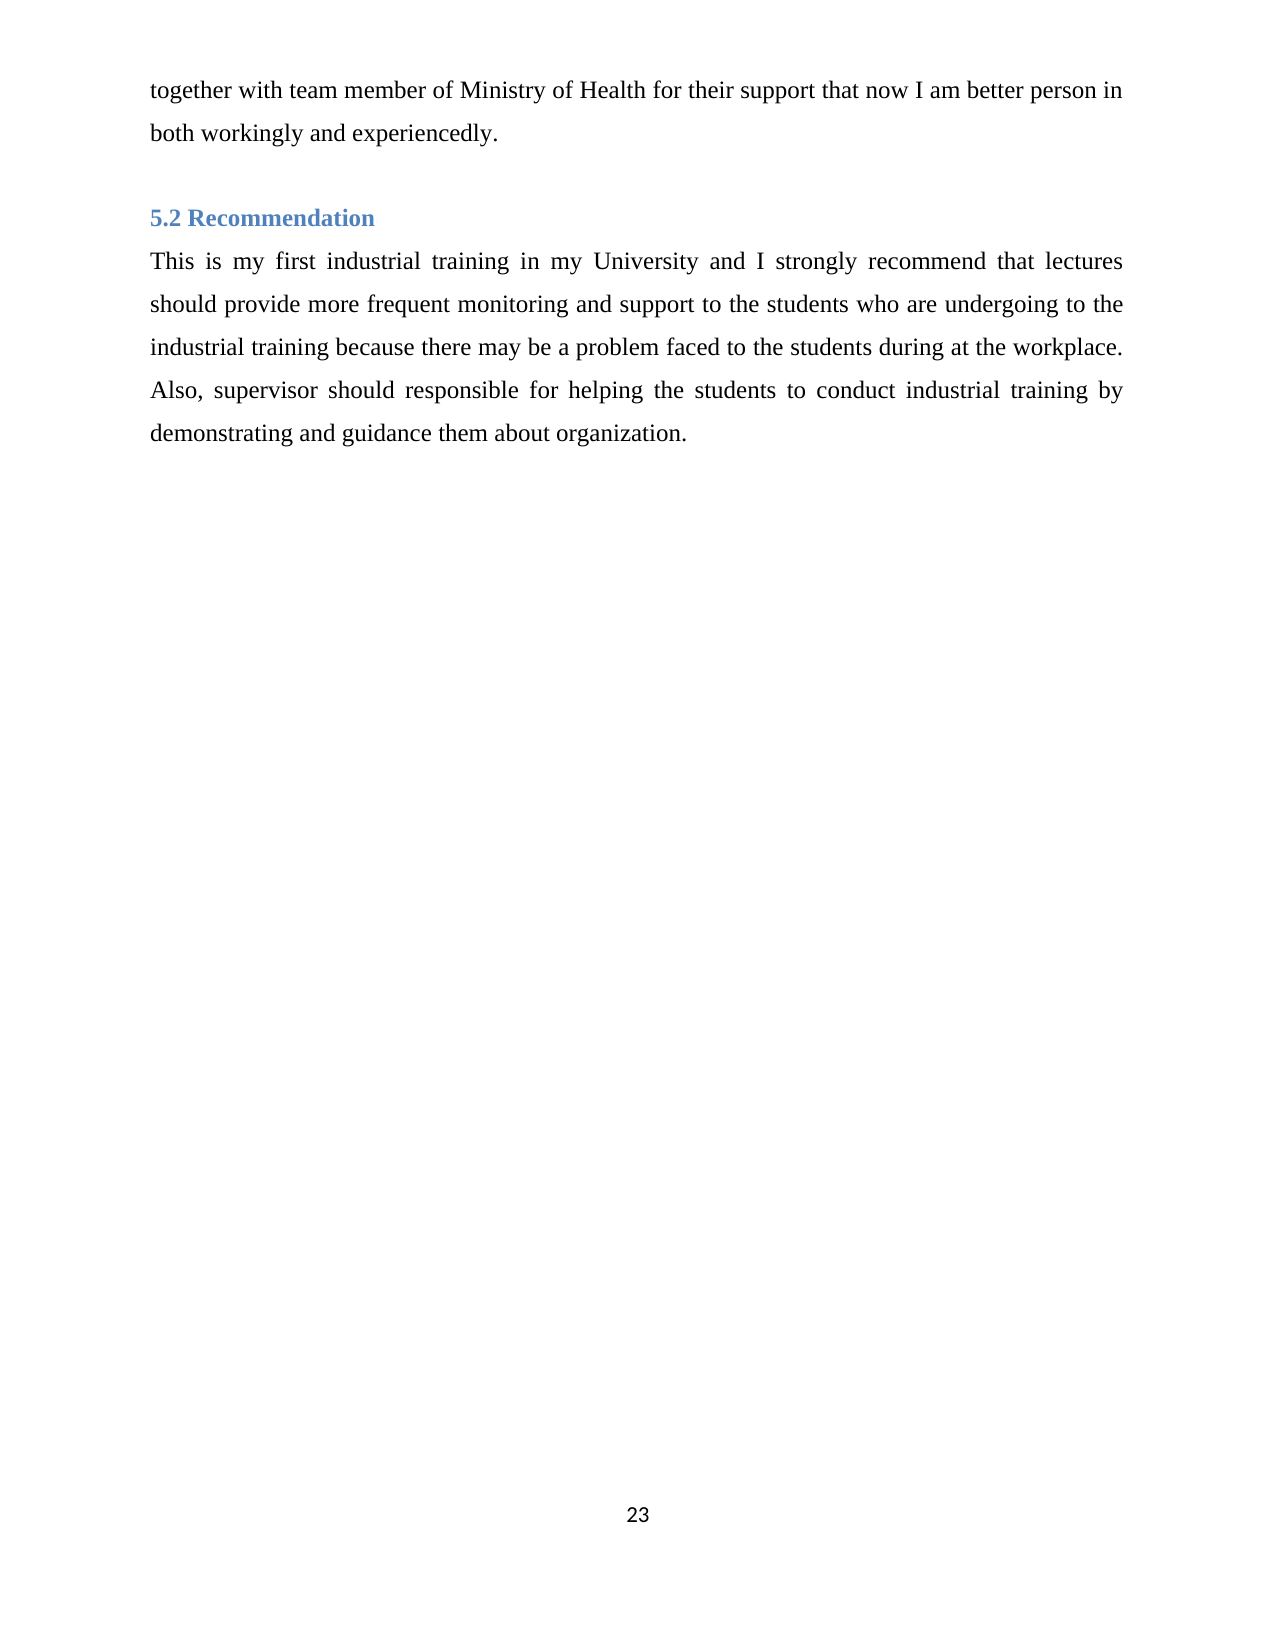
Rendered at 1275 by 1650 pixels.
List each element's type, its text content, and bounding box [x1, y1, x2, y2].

subtitle 5.2 Recommendation [150, 203, 1125, 232]
text This is my first industrial training in my University and I strongly recommend that lectures should provide more frequent monitoring and support to the students who are undergoing to the industrial training because there may be a problem faced to the students during at the workplace. Also, supervisor should responsible for helping the students to conduct industrial training by demonstrating and guidance them about organization. [150, 246, 1125, 447]
text together with team member of Ministry of Health for their support that now I am better person in both workingly and experiencedly. [150, 75, 1125, 147]
